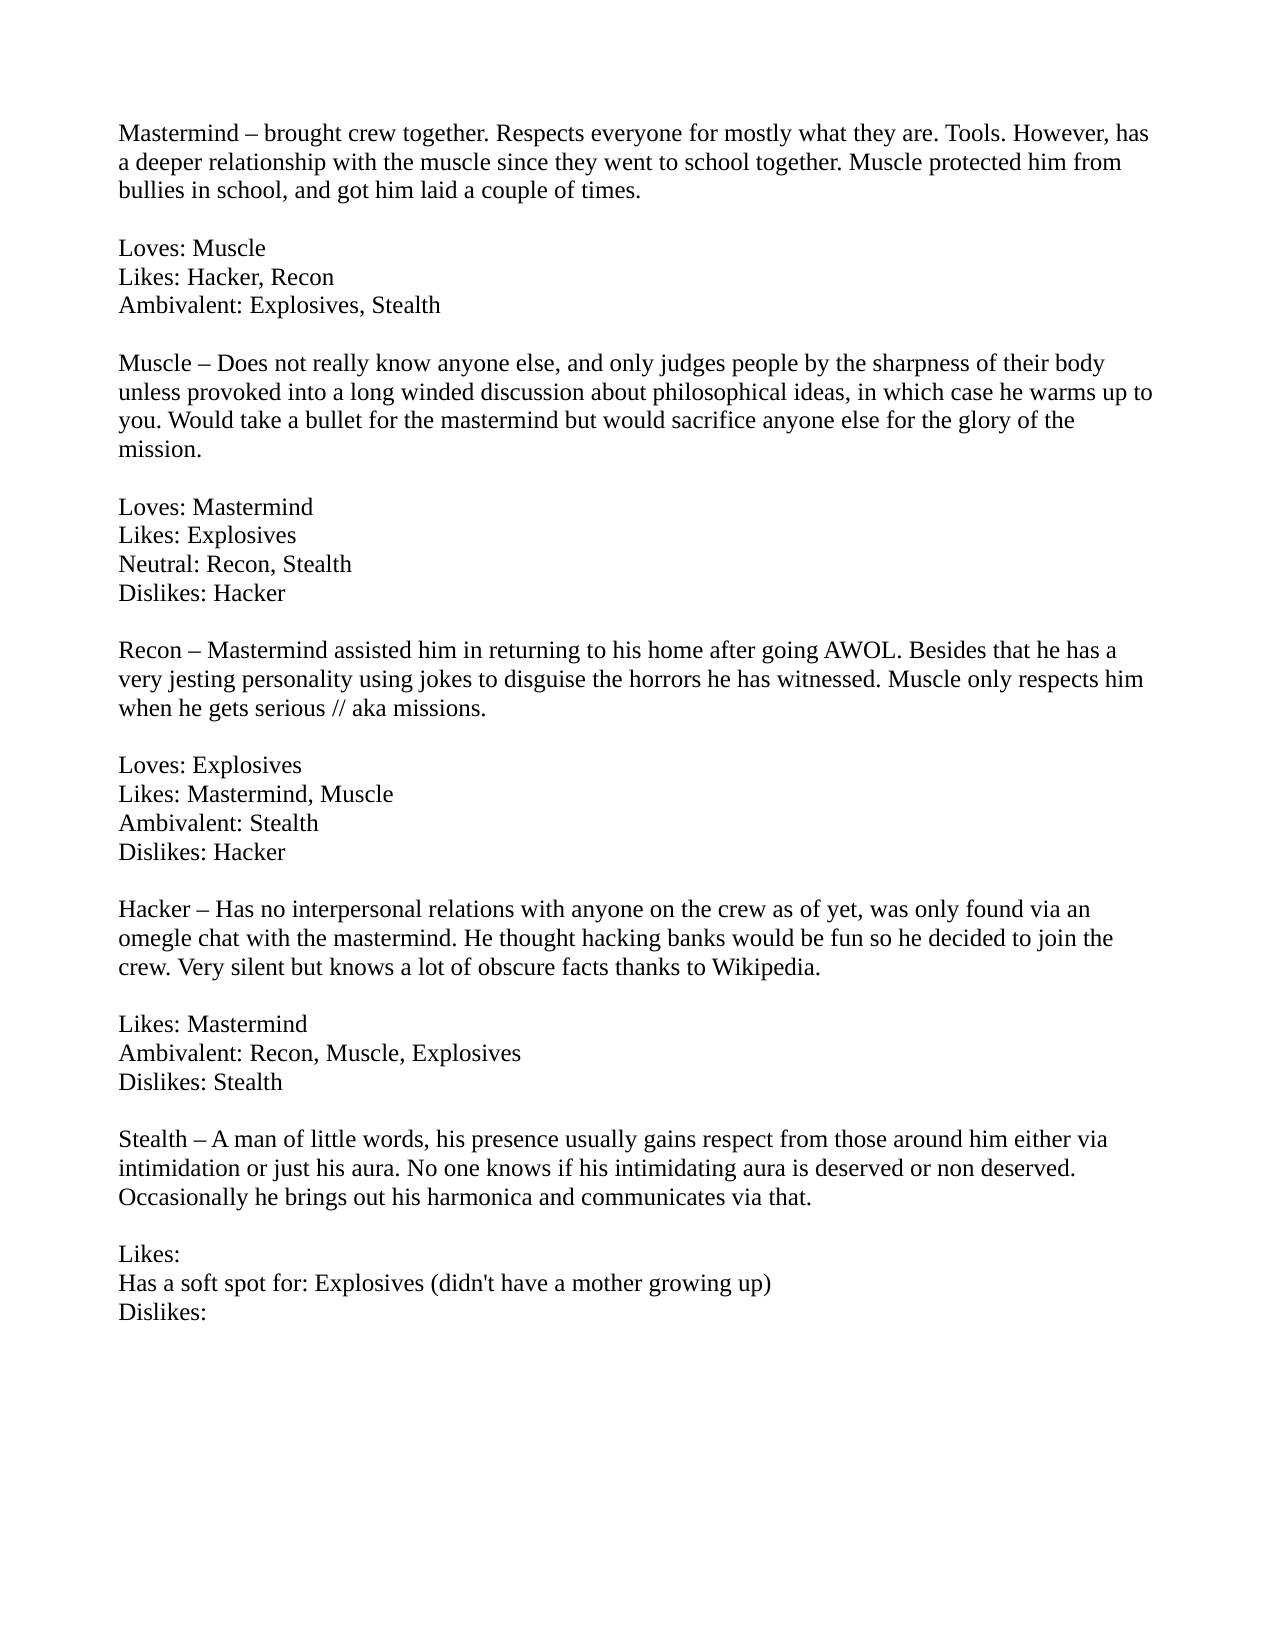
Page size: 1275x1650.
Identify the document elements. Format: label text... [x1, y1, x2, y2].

text Likes: Mastermind [118, 1009, 1157, 1038]
text Likes: [118, 1239, 1157, 1268]
text Mastermind – brought crew together. Respects everyone for mostly what they are. Tools. However, has a deeper relationship with the muscle since they went to school together. Muscle protected him from bullies in school, and got him laid a couple of times. [118, 118, 1157, 204]
text Likes: Explosives [118, 521, 1157, 549]
text Recon – Mastermind assisted him in returning to his home after going AWOL. Besides that he has a very jesting personality using jokes to disguise the horrors he has witnessed. Muscle only respects him when he gets serious // aka missions. [118, 636, 1157, 722]
text Dislikes: Stealth [118, 1067, 1157, 1096]
text Dislikes: Hacker [118, 837, 1157, 866]
text Hacker – Has no interpersonal relations with anyone on the crew as of yet, was only found via an omegle chat with the mastermind. He thought hacking banks would be fun so he decided to join the crew. Very silent but knows a lot of obscure facts thanks to Wikipedia. [118, 894, 1157, 981]
text Stealth – A man of little words, his presence usually gains respect from those around him either via intimidation or just his aura. No one knows if his intimidating aura is deserved or non deserved. Occasionally he brings out his harmonica and communicates via that. [118, 1124, 1157, 1211]
text Loves: Mastermind [118, 492, 1157, 521]
text Neutral: Recon, Stealth [118, 549, 1157, 578]
text Dislikes: Hacker [118, 578, 1157, 607]
text Has a soft spot for: Explosives (didn't have a mother growing up) Dislikes: [118, 1268, 1157, 1326]
text Loves: Explosives [118, 751, 1157, 779]
text Ambivalent: Explosives, Stealth [118, 291, 1157, 319]
text Muscle – Does not really know anyone else, and only judges people by the sharpness of their body unless provoked into a long winded discussion about philosophical ideas, in which case he warms up to you. Would take a bullet for the mastermind but would sacrifice anyone else for the glory of the mission. [118, 348, 1157, 463]
text Ambivalent: Stealth [118, 808, 1157, 837]
text Likes: Mastermind, Muscle [118, 779, 1157, 808]
text Ambivalent: Recon, Muscle, Explosives [118, 1038, 1157, 1067]
text Likes: Hacker, Recon [118, 262, 1157, 291]
text Loves: Muscle [118, 233, 1157, 262]
